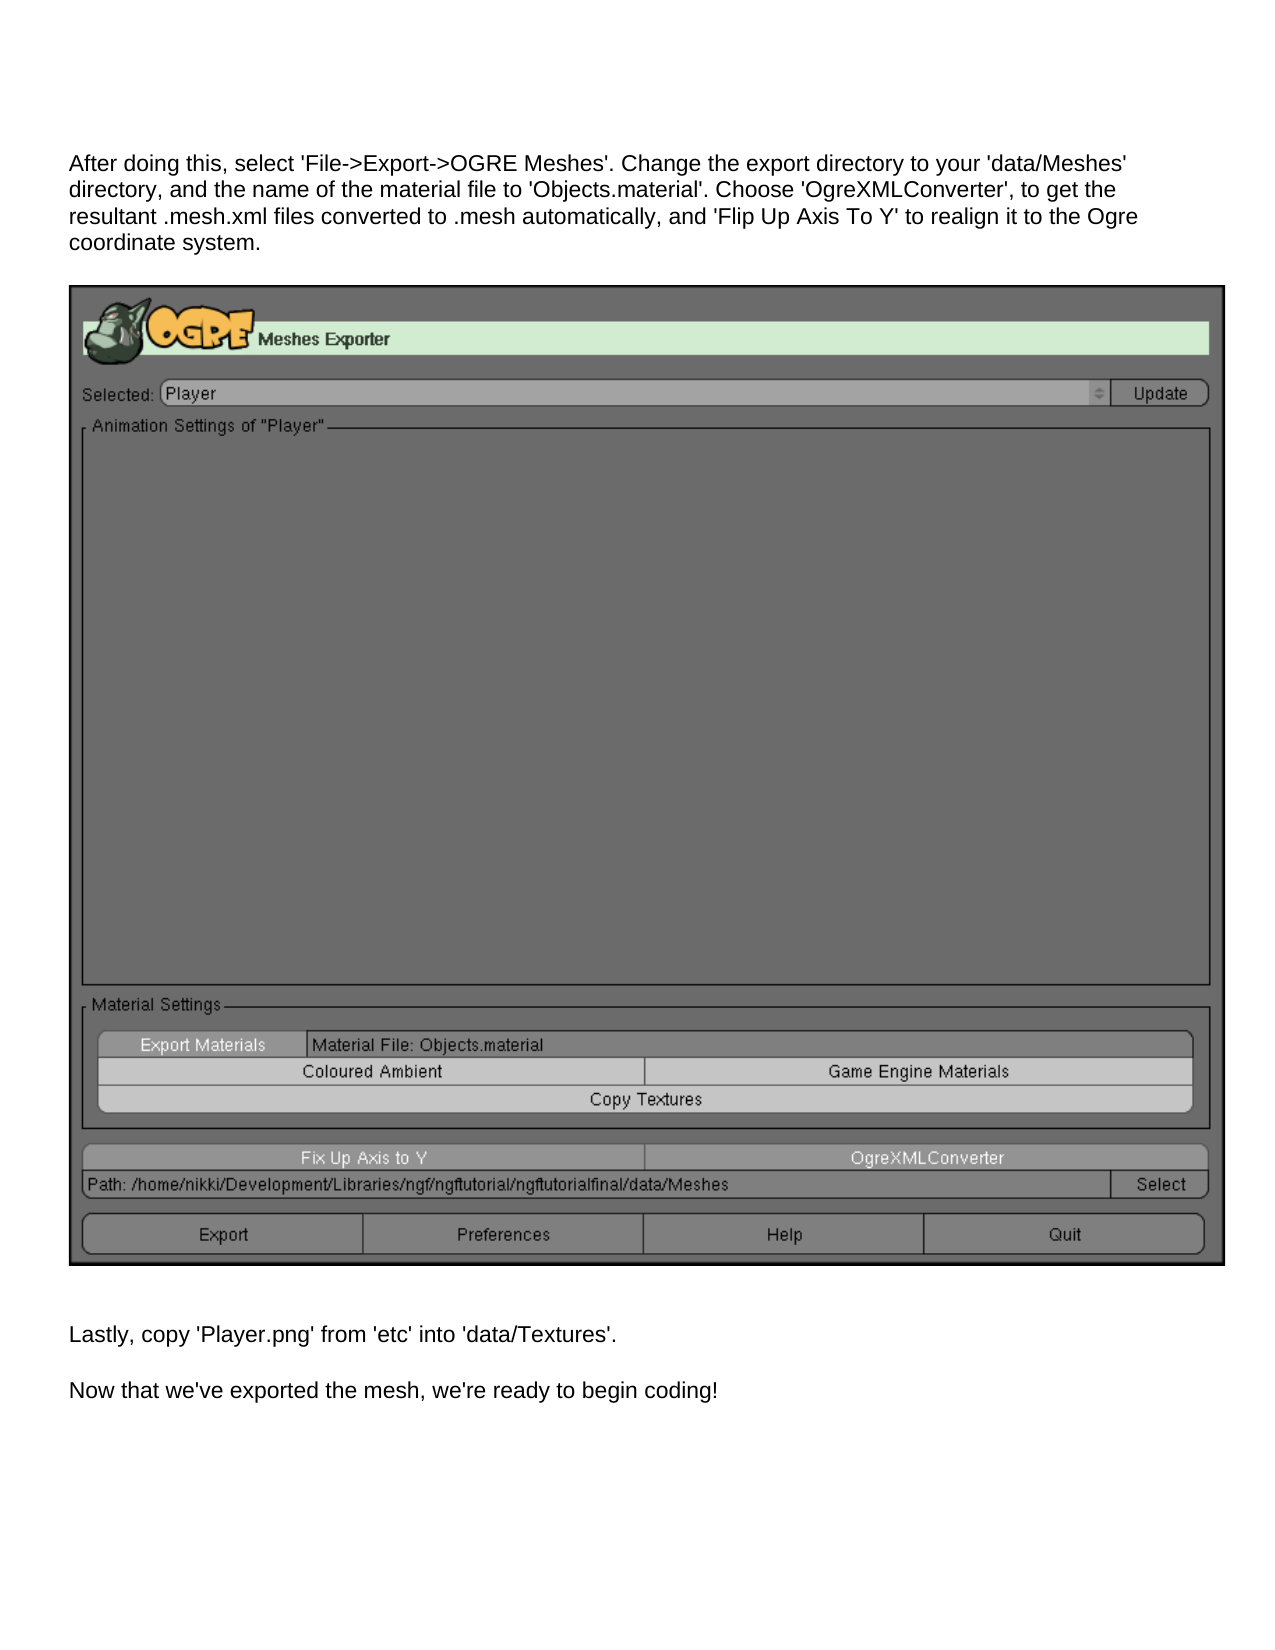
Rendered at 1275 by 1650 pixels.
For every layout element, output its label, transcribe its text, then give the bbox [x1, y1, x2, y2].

text Lastly, copy 'Player.png' from 'etc' into 'data/Textures'. [69, 1321, 1225, 1348]
text After doing this, select 'File->Export->OGRE Meshes'. Change the export directory to your 'data/Meshes' directory, and the name of the material file to 'Objects.material'. Choose 'OgreXMLConverter', to get the resultant .mesh.xml files converted to .mesh automatically, and 'Flip Up Axis To Y' to realign it to the Ogre coordinate system. [69, 150, 1225, 255]
text Now that we've exported the mesh, we're ready to begin coding! [69, 1377, 1225, 1404]
picture [68, 285, 1225, 1266]
